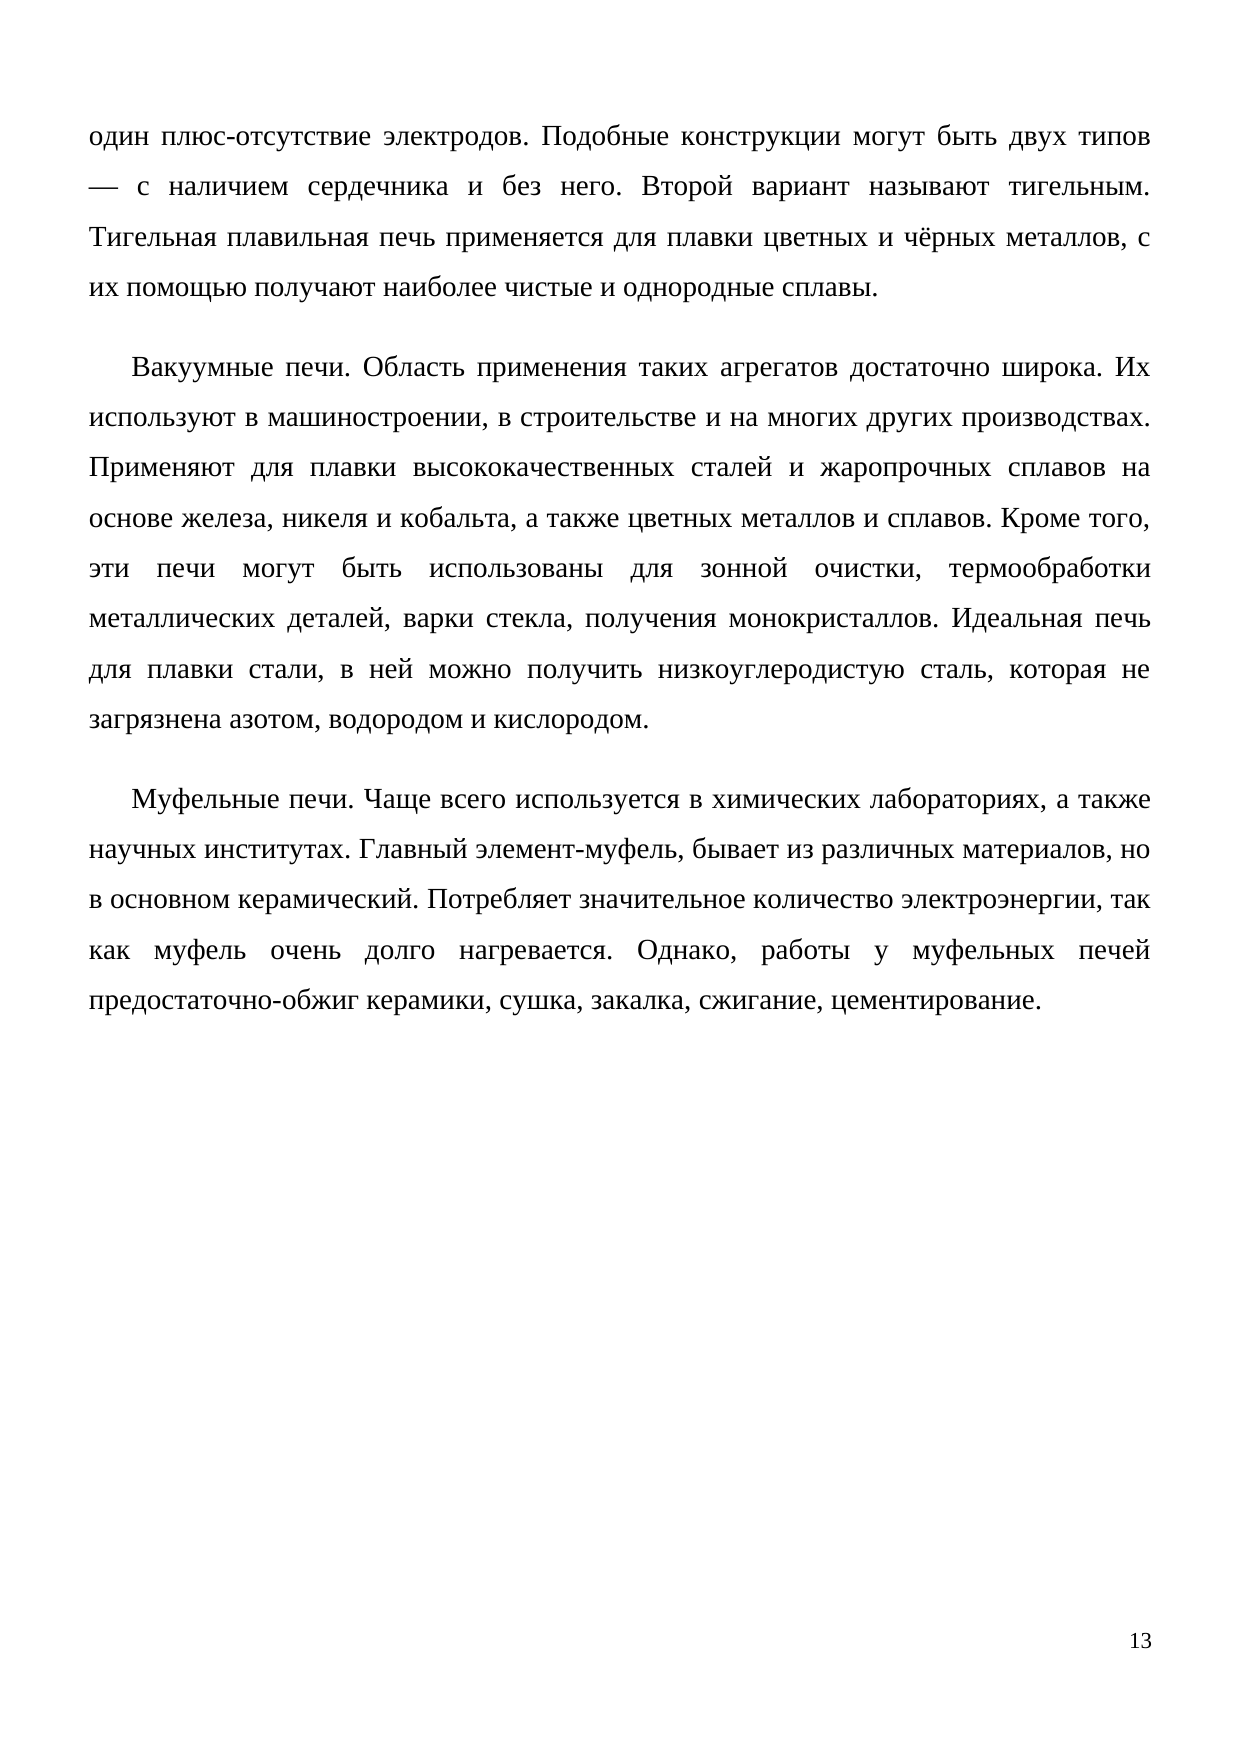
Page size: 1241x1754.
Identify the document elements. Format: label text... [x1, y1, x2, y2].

text Вакуумные печи. Область применения таких агрегатов достаточно широка. Их используют в машиностроении, в строительстве и на многих других производствах. Применяют для плавки высококачественных сталей и жаропрочных сплавов на основе железа, никеля и кобальта, а также цветных металлов и сплавов. Кроме того, эти печи могут быть использованы для зонной очистки, термообработки металлических деталей, варки стекла, получения монокристаллов. Идеальная печь для плавки стали, в ней можно получить низкоуглеродистую сталь, которая не загрязнена азотом, водородом и кислородом. [89, 349, 1152, 734]
text один плюс-отсутствие электродов. Подобные конструкции могут быть двух типов — с наличием сердечника и без него. Второй вариант называют тигельным. Тигельная плавильная печь применяется для плавки цветных и чёрных металлов, с их помощью получают наиболее чистые и однородные сплавы. [89, 118, 1152, 303]
text Муфельные печи. Чаще всего используется в химических лабораториях, а также научных институтах. Главный элемент-муфель, бывает из различных материалов, но в основном керамический. Потребляет значительное количество электроэнергии, так как муфель очень долго нагревается. Однако, работы у муфельных печей предостаточно-обжиг керамики, сушка, закалка, сжигание, цементирование. [89, 781, 1152, 1016]
